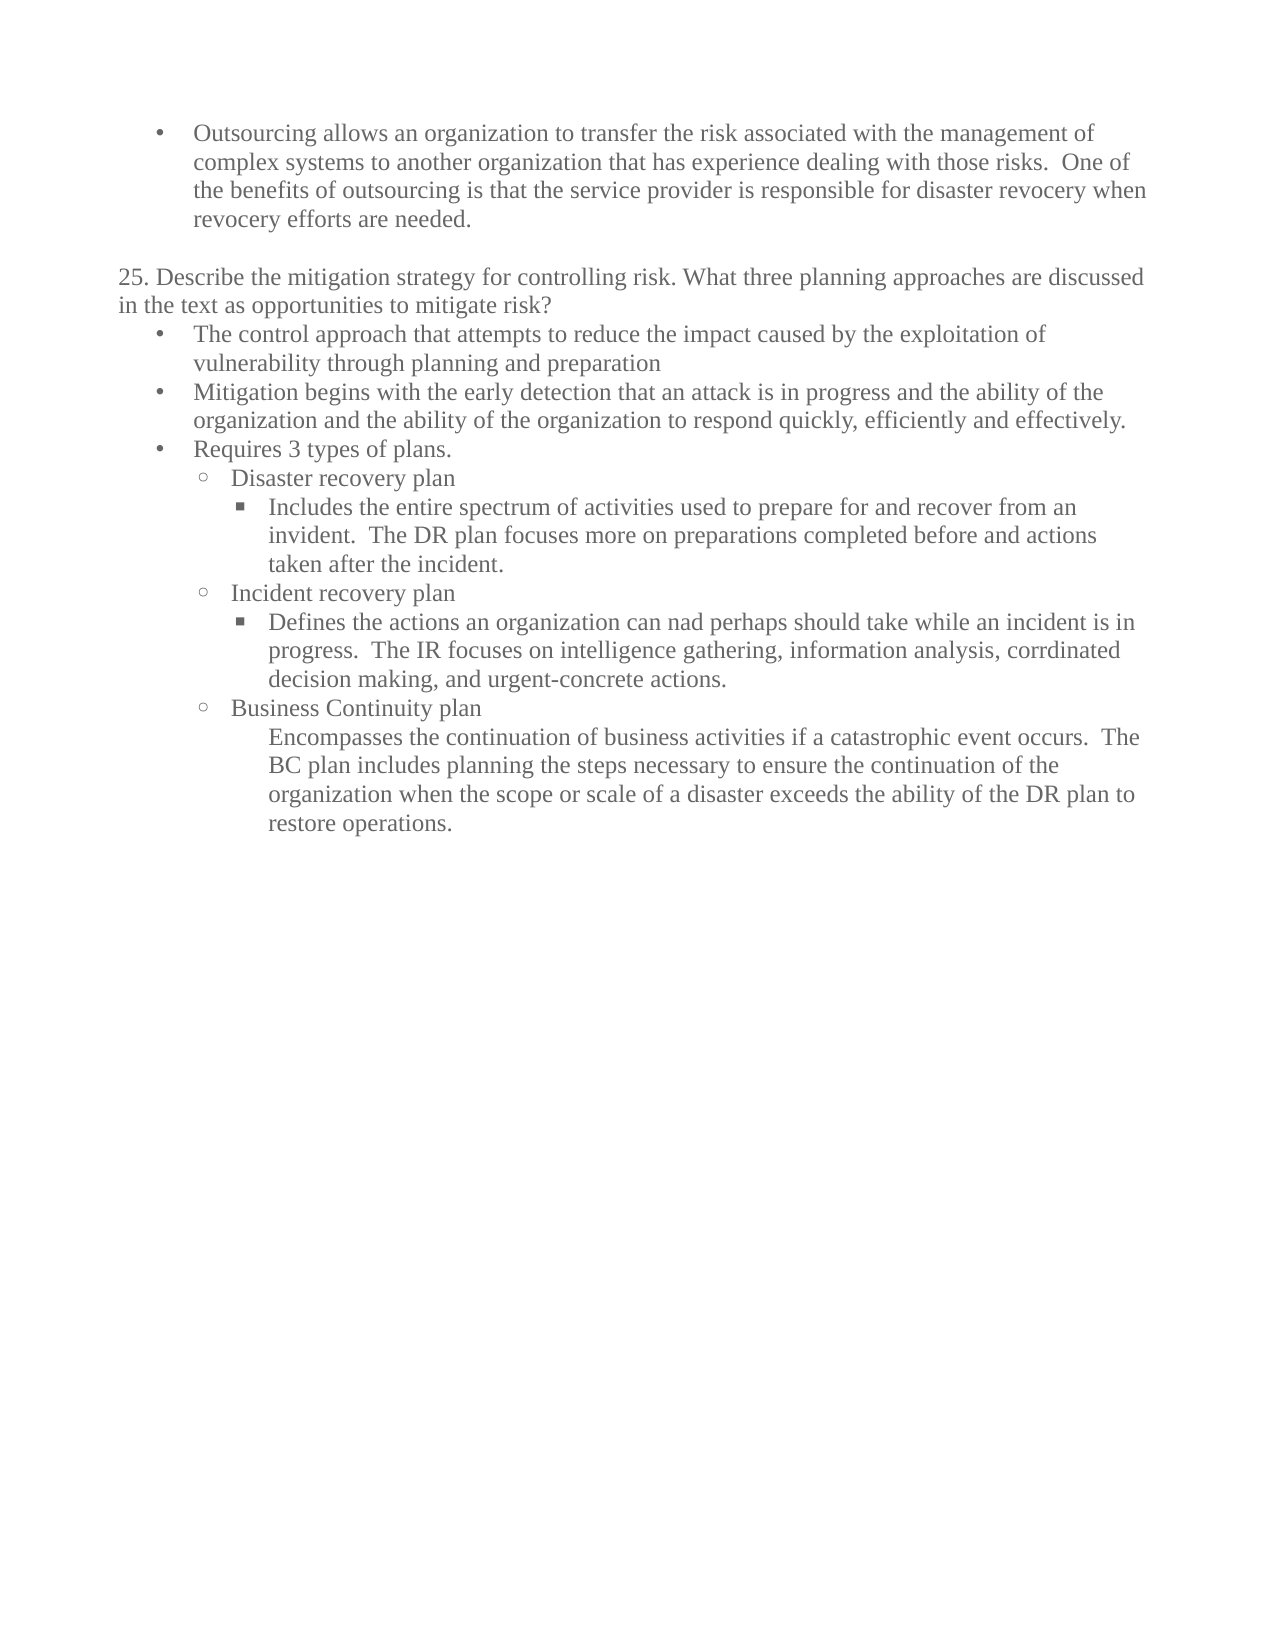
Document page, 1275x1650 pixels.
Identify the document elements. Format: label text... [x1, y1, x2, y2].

list Defines the actions an organization can nad perhaps should take while an incident is in progress. The IR focuses on intelligence gathering, information analysis, corrdinated decision making, and urgent-concrete actions. [231, 607, 1157, 693]
text 25. Describe the mitigation strategy for controlling risk. What three planning approaches are discussed in the text as opportunities to mitigate risk? [118, 262, 1157, 319]
list Outsourcing allows an organization to transfer the risk associated with the management of complex systems to another organization that has experience dealing with those risks. One of the benefits of outsourcing is that the service provider is responsible for disaster revocery when revocery efforts are needed. [156, 118, 1157, 233]
list Mitigation begins with the early detection that an attack is in progress and the ability of the organization and the ability of the organization to respond quickly, efficiently and effectively. [156, 377, 1157, 434]
list Requires 3 types of plans. [156, 434, 1157, 463]
list Incident recovery plan [193, 578, 1157, 607]
list Business Continuity plan [193, 693, 1157, 722]
list The control approach that attempts to reduce the impact caused by the exploitation of vulnerability through planning and preparation [156, 319, 1157, 377]
list Encompasses the continuation of business activities if a catastrophic event occurs. The BC plan includes planning the steps necessary to ensure the continuation of the organization when the scope or scale of a disaster exceeds the ability of the DR plan to restore operations. [231, 722, 1157, 837]
list Disaster recovery plan [193, 463, 1157, 492]
list Includes the entire spectrum of activities used to prepare for and recover from an invident. The DR plan focuses more on preparations completed before and actions taken after the incident. [231, 492, 1157, 578]
